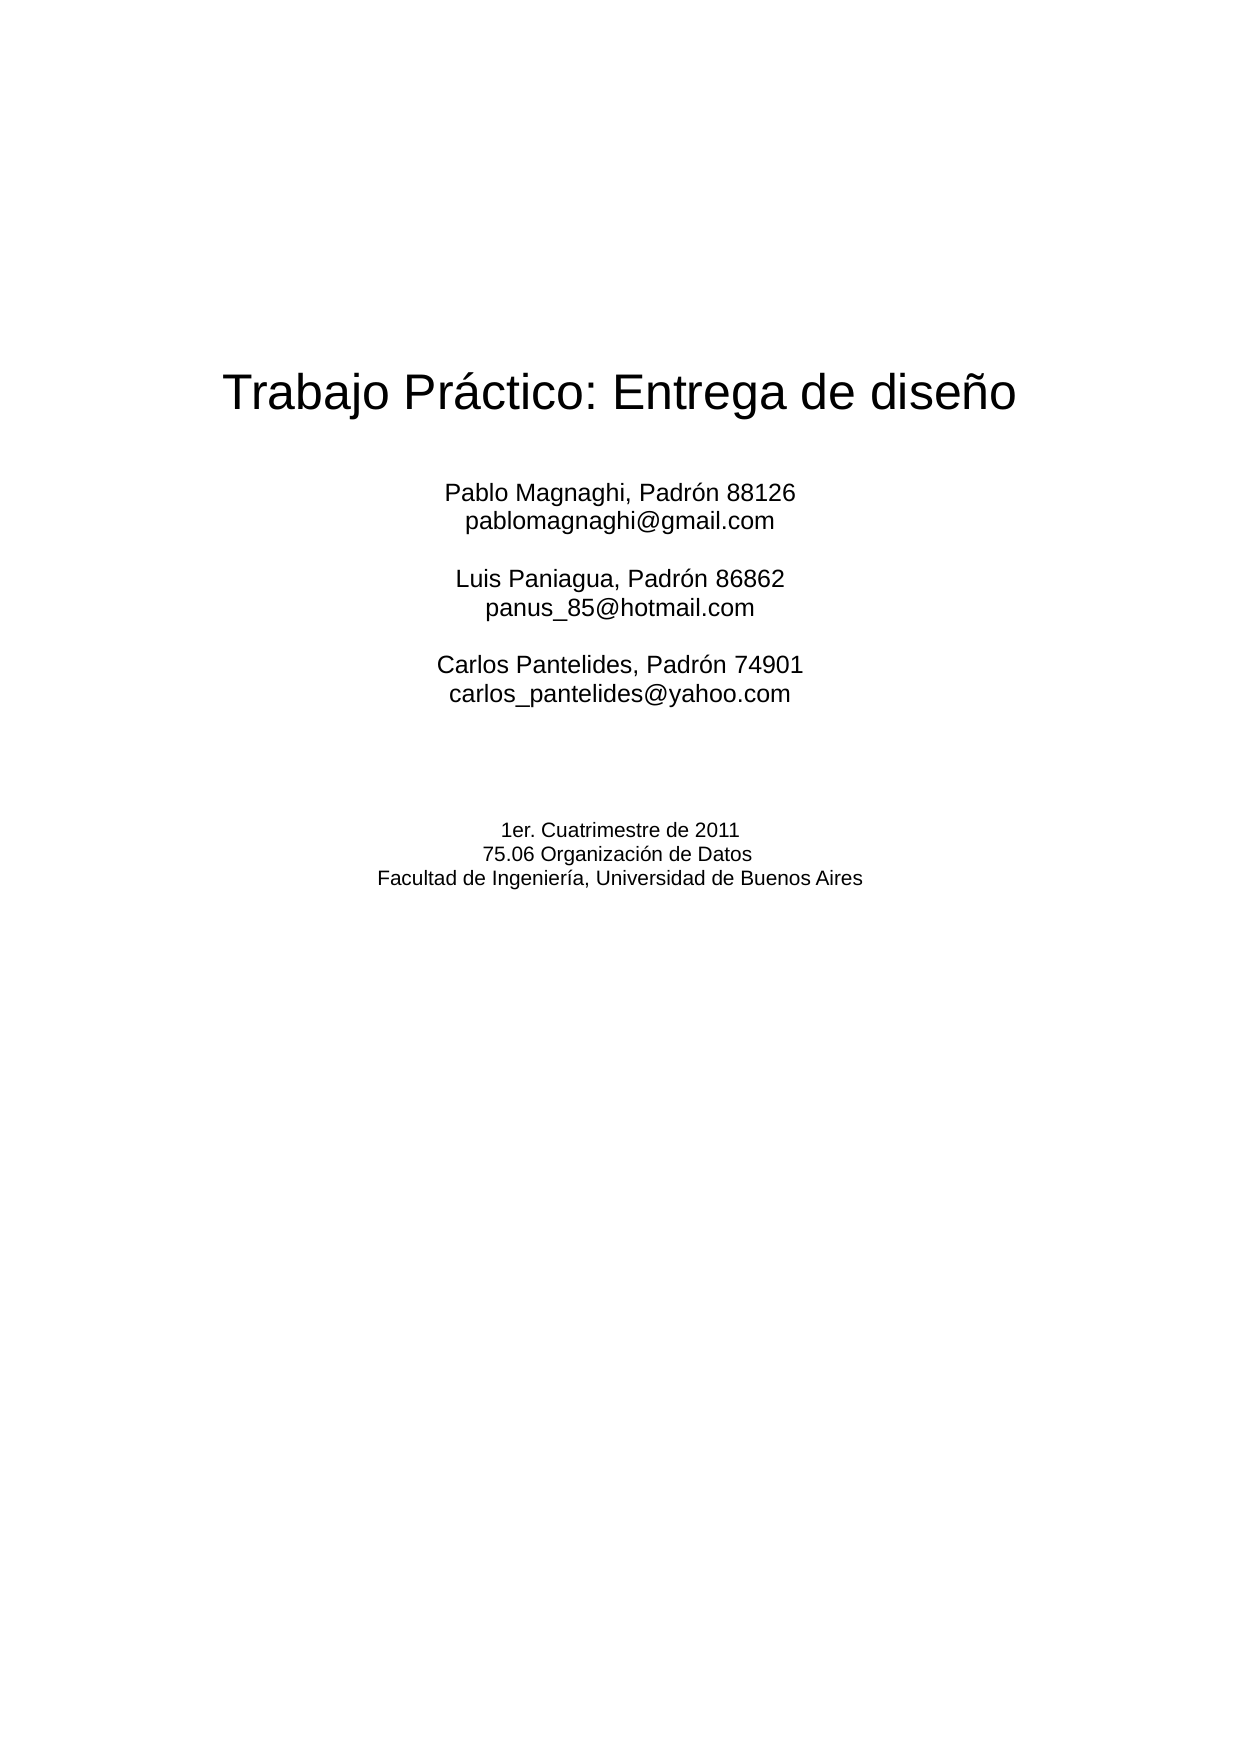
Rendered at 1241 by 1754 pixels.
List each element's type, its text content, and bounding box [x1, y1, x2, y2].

text Luis Paniagua, Padrón 86862 [118, 564, 1122, 592]
text Trabajo Práctico: Entrega de diseño [118, 362, 1122, 420]
text pablomagnaghi@gmail.com [118, 506, 1122, 535]
text panus_85@hotmail.com [118, 592, 1122, 621]
text Facultad de Ingeniería, Universidad de Buenos Aires [118, 866, 1122, 889]
text carlos_pantelides@yahoo.com [118, 679, 1122, 707]
text 1er. Cuatrimestre de 2011 [118, 818, 1122, 842]
text Pablo Magnaghi, Padrón 88126 [118, 477, 1122, 506]
text 75.06 Organización de Datos [118, 842, 1122, 866]
text Carlos Pantelides, Padrón 74901 [118, 650, 1122, 679]
